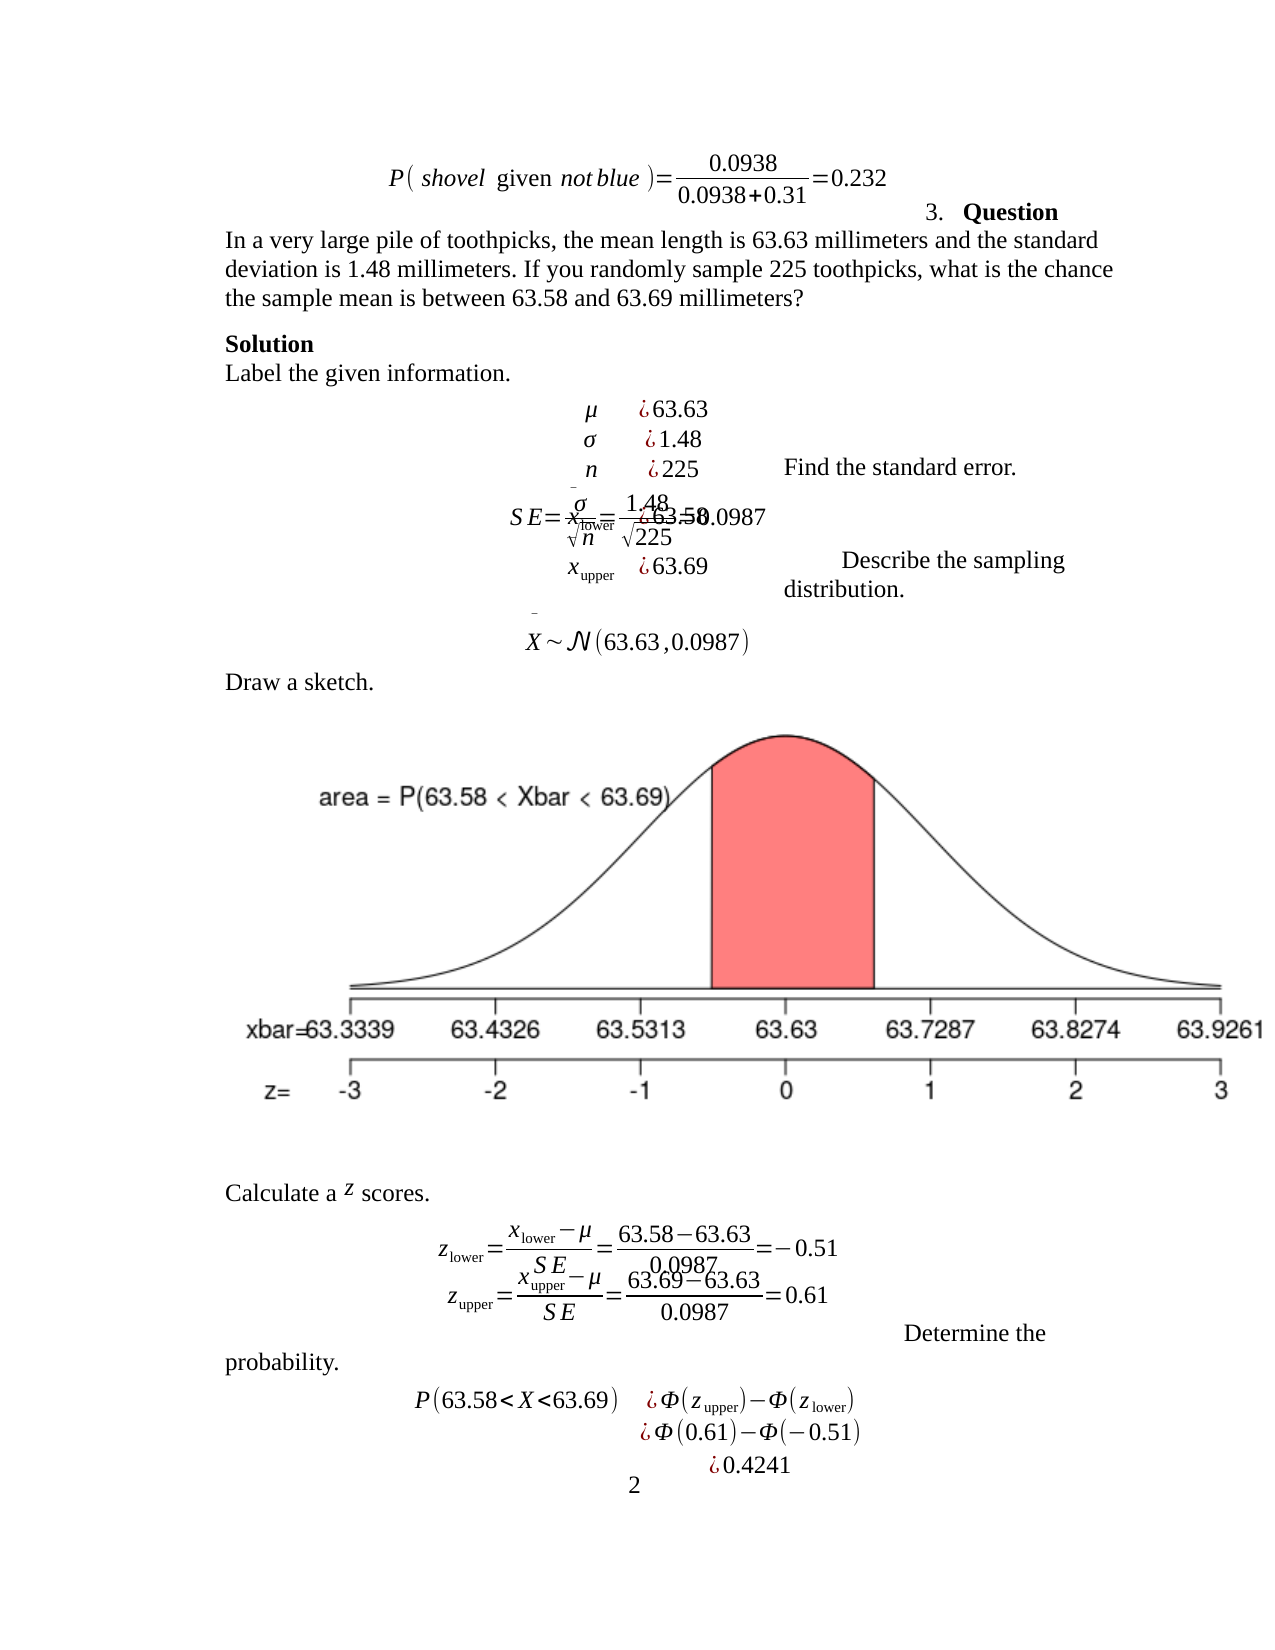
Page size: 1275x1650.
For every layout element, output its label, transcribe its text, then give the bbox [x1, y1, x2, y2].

list Solution Label the given information. [187, 329, 1125, 387]
picture [225, 695, 1275, 1151]
list Calculate a scores. [187, 1174, 1125, 1207]
list Draw a sketch. [187, 667, 1125, 1156]
list Find the standard error. [187, 452, 1125, 480]
list Describe the sampling distribution. [187, 545, 1125, 602]
list Determine the probability. [187, 1318, 1125, 1376]
list Question In a very large pile of toothpicks, the mean length is 63.63 millimeters and the standard deviation is 1.48 millimeters. If you randomly sample 225 toothpicks, what is the chance the sample mean is between 63.58 and 63.69 millimeters? [187, 197, 1125, 312]
